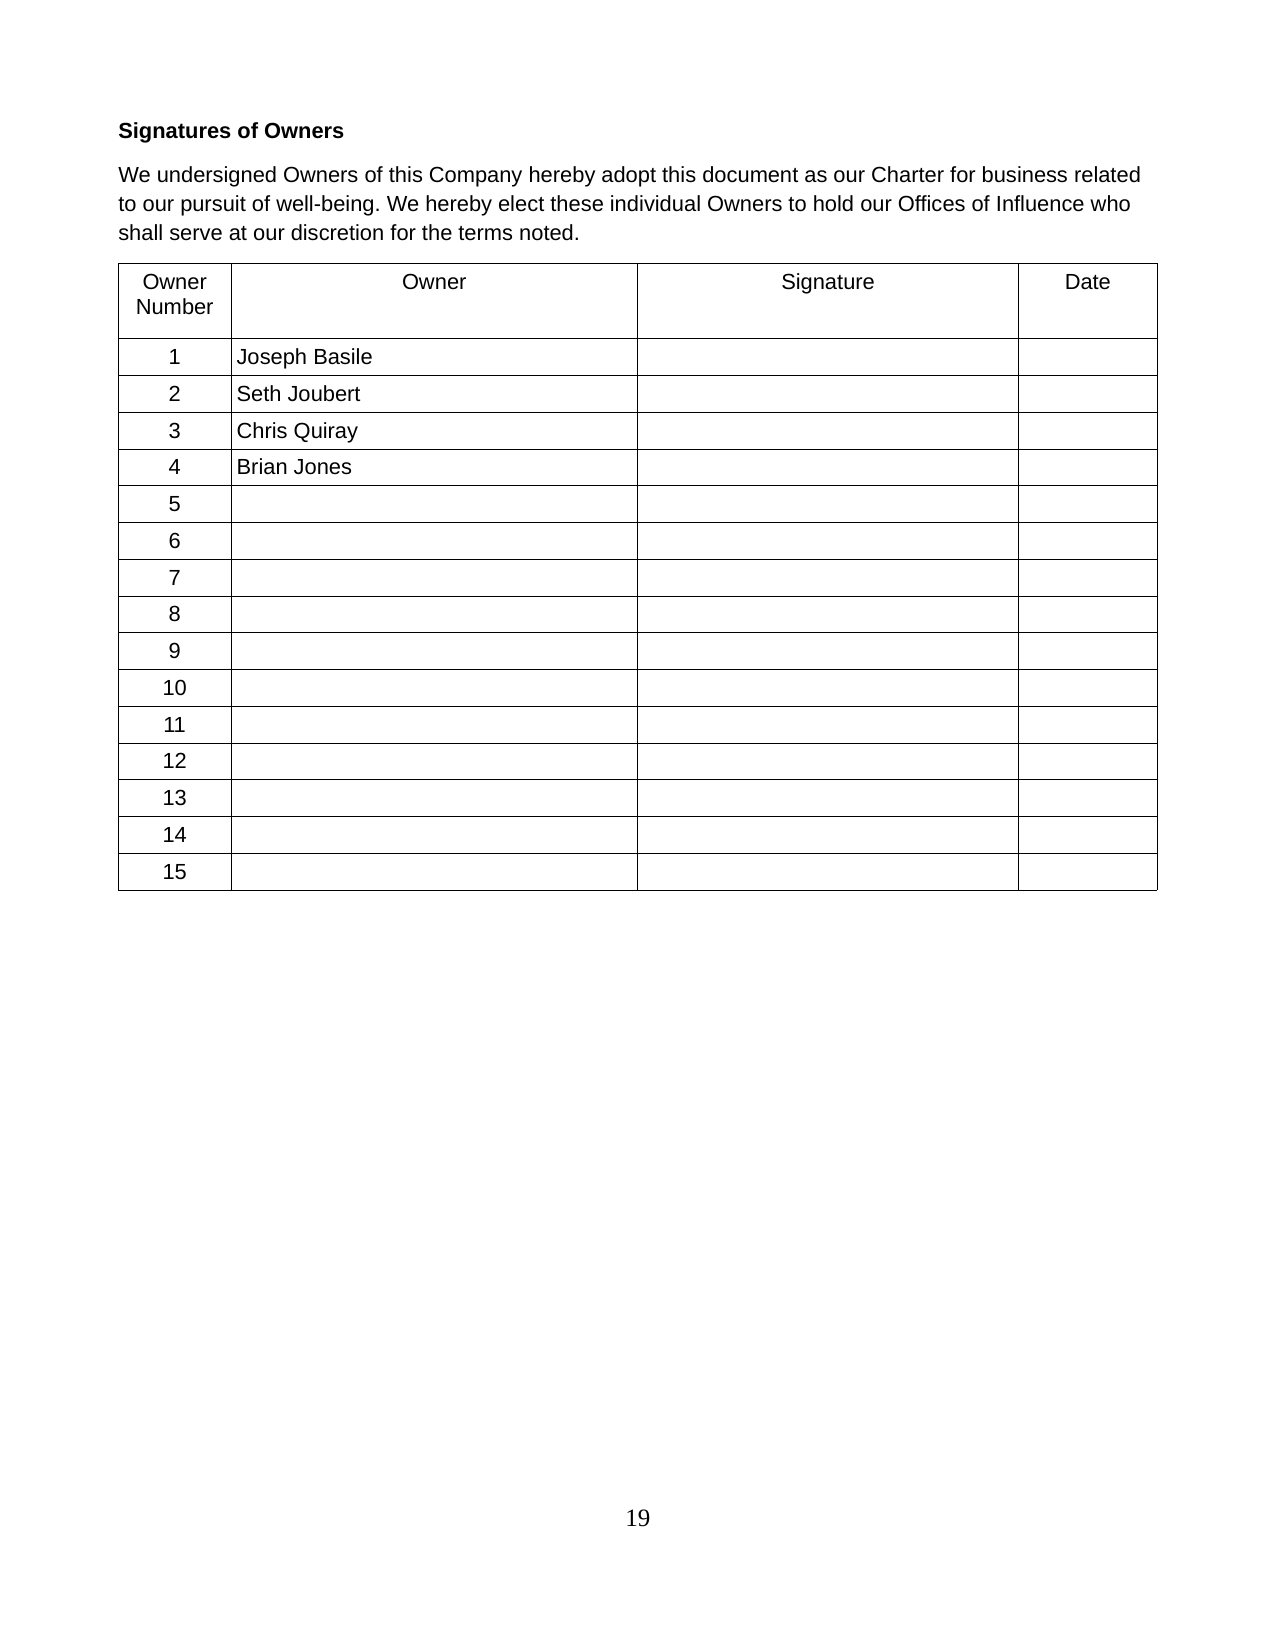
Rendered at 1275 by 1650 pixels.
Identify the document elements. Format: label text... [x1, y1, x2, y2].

table_cell 3 [119, 413, 231, 448]
table_cell 9 [119, 633, 231, 669]
table_cell [232, 633, 637, 669]
table_cell 6 [119, 523, 231, 559]
table_cell 2 [119, 376, 231, 412]
table_cell [638, 817, 1018, 853]
table_cell 12 [119, 744, 231, 779]
table_cell 8 [119, 597, 231, 632]
table_cell [1019, 523, 1157, 559]
table_cell [638, 597, 1018, 632]
table_cell 5 [119, 486, 231, 522]
table_cell [1019, 744, 1157, 779]
table_cell [638, 486, 1018, 522]
table_header Date [1019, 264, 1157, 338]
text Signatures of Owners [118, 118, 1157, 143]
table_cell Brian Jones [232, 450, 637, 485]
table_cell [232, 670, 637, 706]
table_cell [1019, 854, 1157, 890]
table_cell 10 [119, 670, 231, 706]
table_cell [638, 854, 1018, 890]
table_cell [638, 744, 1018, 779]
table_cell 15 [119, 854, 231, 890]
table_cell [638, 633, 1018, 669]
table_cell [1019, 633, 1157, 669]
table_cell [638, 670, 1018, 706]
table_cell [232, 817, 637, 853]
table_cell 7 [119, 560, 231, 596]
table_cell [1019, 413, 1157, 448]
table_header Owner Number [119, 264, 231, 338]
table_cell [1019, 339, 1157, 375]
table_cell [1019, 376, 1157, 412]
table_cell [638, 339, 1018, 375]
table_cell [232, 744, 637, 779]
table_header Owner [232, 264, 637, 338]
table_cell [638, 780, 1018, 816]
table_cell [638, 707, 1018, 743]
table_cell 11 [119, 707, 231, 743]
table_header Signature [638, 264, 1018, 338]
table_cell 13 [119, 780, 231, 816]
table_cell [232, 854, 637, 890]
table_cell Seth Joubert [232, 376, 637, 412]
table_cell 1 [119, 339, 231, 375]
table_cell [1019, 450, 1157, 485]
table_cell [232, 597, 637, 632]
table_cell [232, 560, 637, 596]
table_cell Joseph Basile [232, 339, 637, 375]
table_cell [232, 486, 637, 522]
table_cell [638, 413, 1018, 448]
table_cell [638, 560, 1018, 596]
table_cell [638, 376, 1018, 412]
table_cell [232, 523, 637, 559]
text We undersigned Owners of this Company hereby adopt this document as our Charter for business related to our pursuit of well-being. We hereby elect these individual Owners to hold our Offices of Influence who shall serve at our discretion for the terms noted. [118, 162, 1157, 245]
table_cell 4 [119, 450, 231, 485]
table_cell [1019, 670, 1157, 706]
table_cell [638, 523, 1018, 559]
table_cell [1019, 560, 1157, 596]
table_cell [638, 450, 1018, 485]
table_cell Chris Quiray [232, 413, 637, 448]
table_cell [1019, 707, 1157, 743]
table_cell [232, 707, 637, 743]
table_cell 14 [119, 817, 231, 853]
table_cell [1019, 486, 1157, 522]
table_cell [1019, 780, 1157, 816]
table_cell [232, 780, 637, 816]
table_cell [1019, 597, 1157, 632]
table_cell [1019, 817, 1157, 853]
